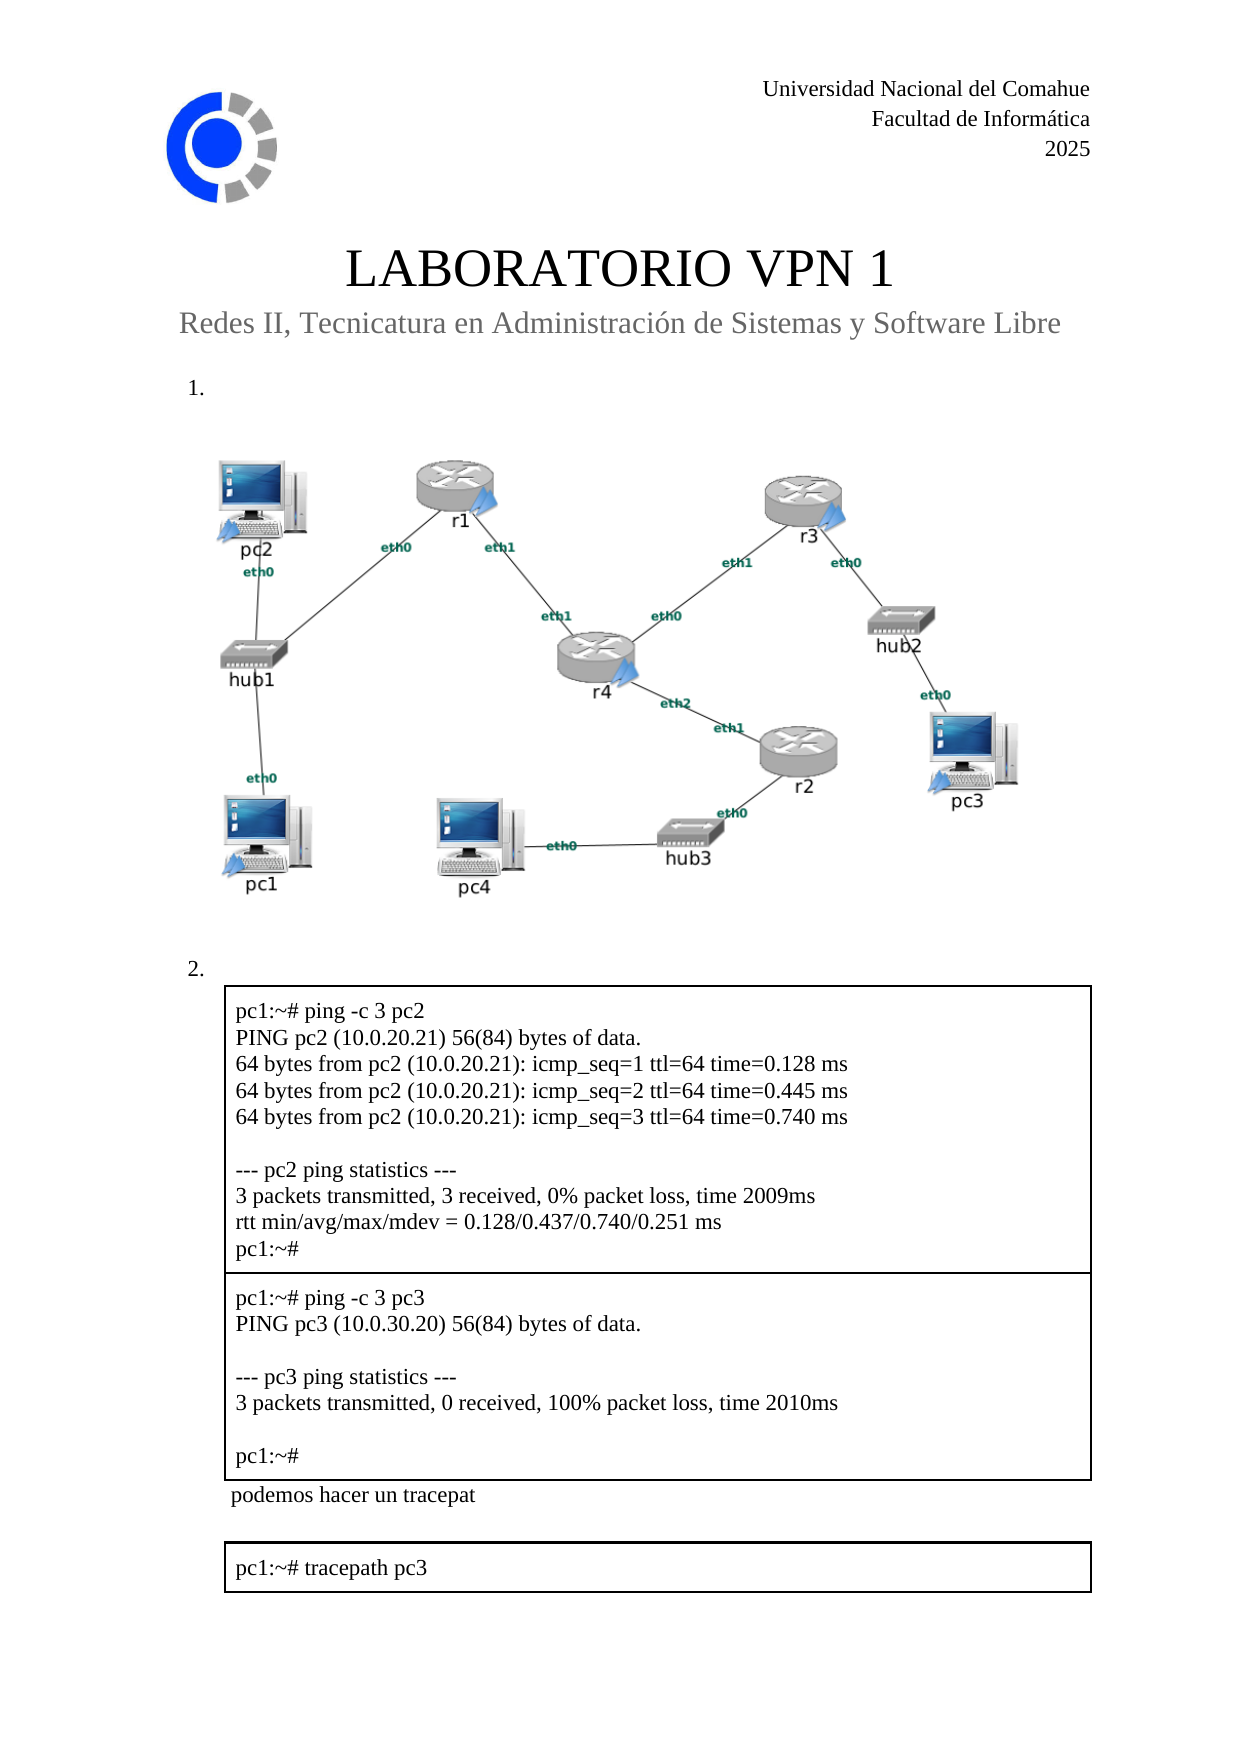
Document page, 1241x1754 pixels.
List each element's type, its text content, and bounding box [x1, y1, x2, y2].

title LABORATORIO VPN 1 [150, 236, 1090, 298]
picture [153, 78, 293, 211]
picture [168, 404, 1072, 917]
subtitle Redes II, Tecnicatura en Administración de Sistemas y Software Libre [150, 305, 1090, 341]
table_header pc1:~# tracepath pc3 [226, 1544, 1090, 1591]
table_header pc1:~# ping -c 3 pc2 PING pc2 (10.0.20.21) 56(84) bytes of data. 64 bytes from pc2 (10.0.20.21): icmp_seq=1 ttl=64 time=0.128 ms 64 bytes from pc2 (10.0.20.21): icmp_seq=2 ttl=64 time=0.445 ms 64 bytes from pc2 (10.0.20.21): icmp_seq=3 ttl=64 time=0.740 ms --- pc2 ping statistics --- 3 packets transmitted, 3 received, 0% packet loss, time 2009ms rtt min/avg/max/mdev = 0.128/0.437/0.740/0.251 ms pc1:~# [226, 987, 1090, 1272]
table_cell pc1:~# ping -c 3 pc3 PING pc3 (10.0.30.20) 56(84) bytes of data. --- pc3 ping statistics --- 3 packets transmitted, 0 received, 100% packet loss, time 2010ms pc1:~# [226, 1274, 1090, 1479]
text podemos hacer un tracepat [225, 1481, 1090, 1507]
